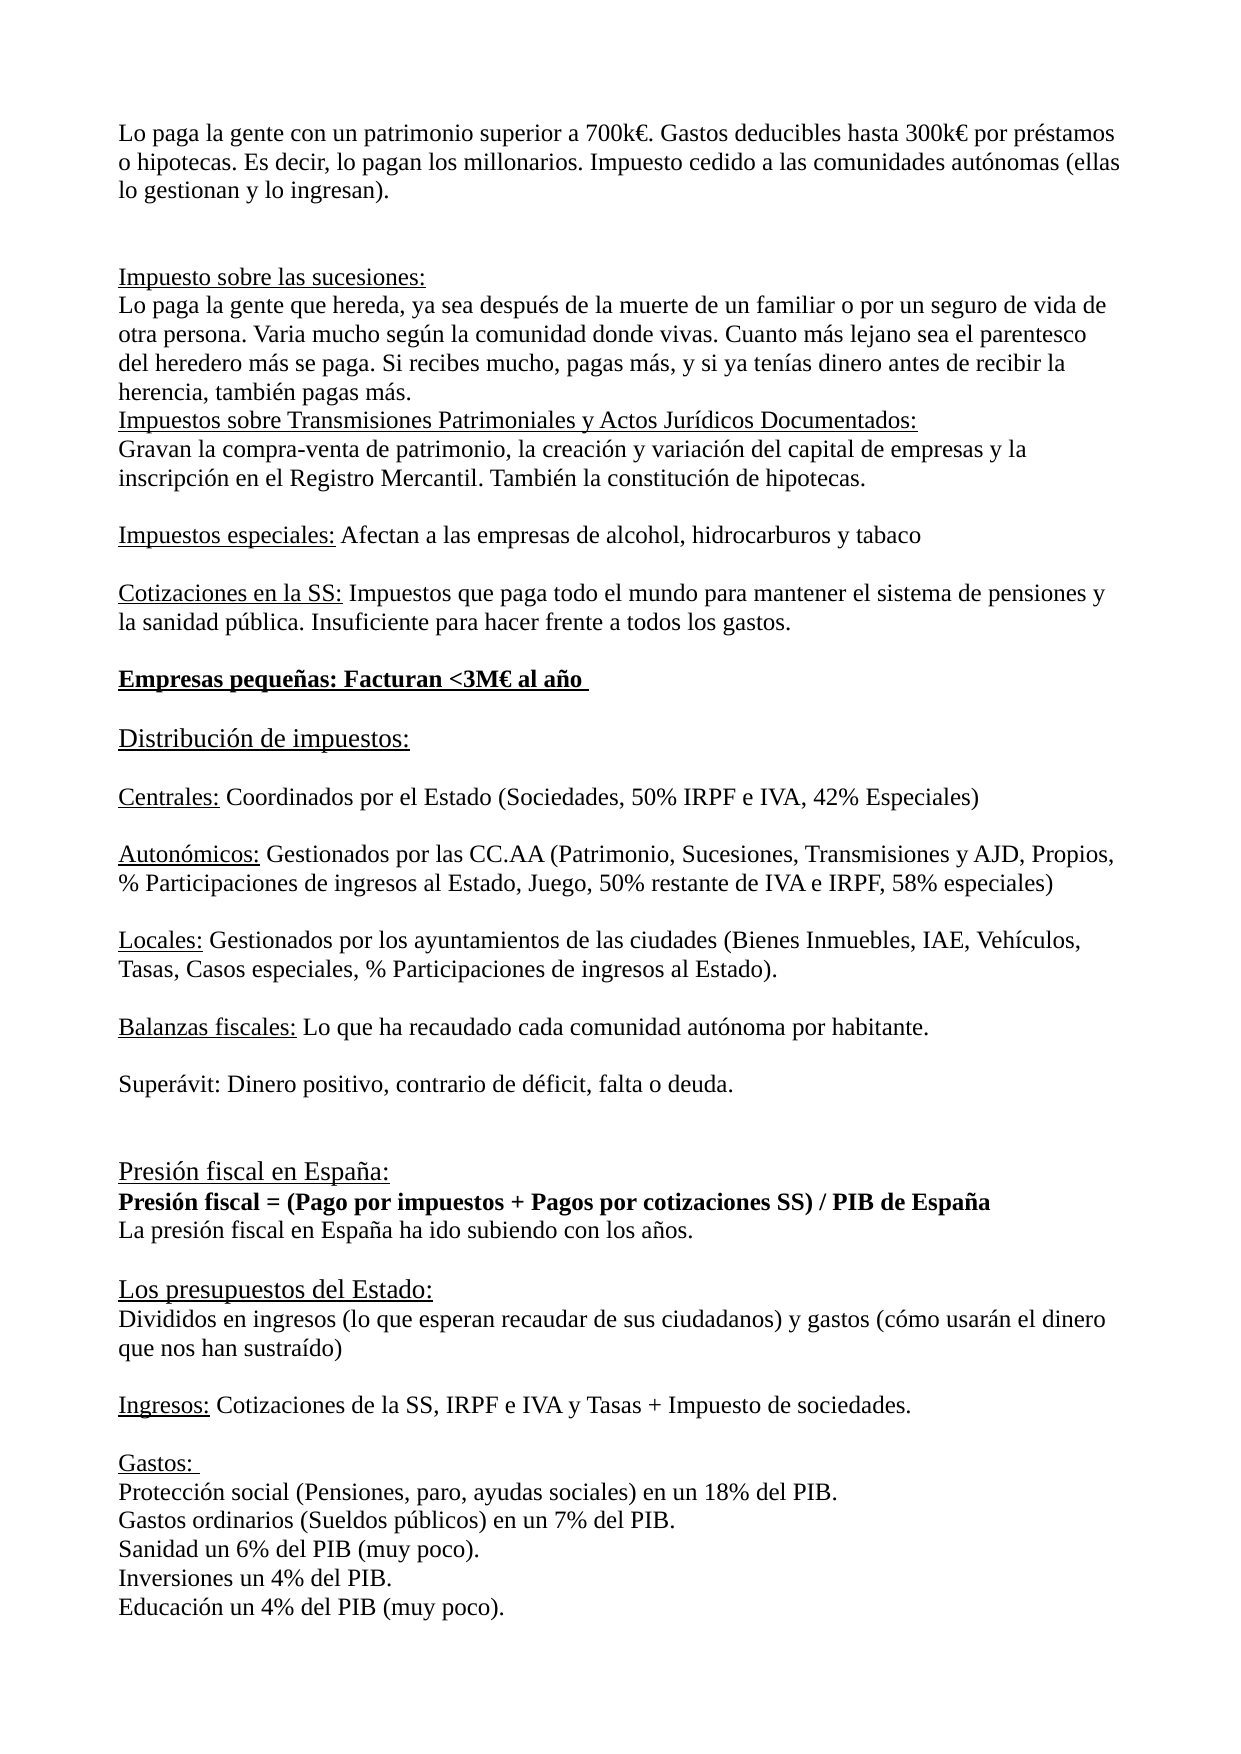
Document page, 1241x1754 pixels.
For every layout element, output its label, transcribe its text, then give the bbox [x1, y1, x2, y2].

text Sanidad un 6% del PIB (muy poco). [118, 1534, 1122, 1563]
text Gastos ordinarios (Sueldos públicos) en un 7% del PIB. [118, 1505, 1122, 1534]
text La presión fiscal en España ha ido subiendo con los años. [118, 1215, 1122, 1244]
text Lo paga la gente que hereda, ya sea después de la muerte de un familiar o por un seguro de vida de otra persona. Varia mucho según la comunidad donde vivas. Cuanto más lejano sea el parentesco del heredero más se paga. Si recibes mucho, pagas más, y si ya tenías dinero antes de recibir la herencia, también pagas más. [118, 291, 1122, 406]
text Ingresos: Cotizaciones de la SS, IRPF e IVA y Tasas + Impuesto de sociedades. [118, 1390, 1122, 1419]
text Impuestos sobre Transmisiones Patrimoniales y Actos Jurídicos Documentados: [118, 406, 1122, 434]
text Impuesto sobre las sucesiones: [118, 262, 1122, 291]
text Impuestos especiales: Afectan a las empresas de alcohol, hidrocarburos y tabaco [118, 521, 1122, 549]
text Presión fiscal en España: [118, 1156, 1122, 1187]
text Autonómicos: Gestionados por las CC.AA (Patrimonio, Sucesiones, Transmisiones y AJD, Propios, % Participaciones de ingresos al Estado, Juego, 50% restante de IVA e IRPF, 58% especiales) [118, 839, 1122, 897]
text Los presupuestos del Estado: [118, 1273, 1122, 1304]
text Centrales: Coordinados por el Estado (Sociedades, 50% IRPF e IVA, 42% Especiales) [118, 782, 1122, 811]
text Superávit: Dinero positivo, contrario de déficit, falta o deuda. [118, 1069, 1122, 1098]
text Distribución de impuestos: [118, 722, 1122, 753]
text Protección social (Pensiones, paro, ayudas sociales) en un 18% del PIB. [118, 1477, 1122, 1505]
text Balanzas fiscales: Lo que ha recaudado cada comunidad autónoma por habitante. [118, 1012, 1122, 1041]
text Lo paga la gente con un patrimonio superior a 700k€. Gastos deducibles hasta 300k€ por préstamos o hipotecas. Es decir, lo pagan los millonarios. Impuesto cedido a las comunidades autónomas (ellas lo gestionan y lo ingresan). [118, 118, 1122, 204]
text Divididos en ingresos (lo que esperan recaudar de sus ciudadanos) y gastos (cómo usarán el dinero que nos han sustraído) [118, 1304, 1122, 1362]
text Educación un 4% del PIB (muy poco). [118, 1592, 1122, 1620]
text Locales: Gestionados por los ayuntamientos de las ciudades (Bienes Inmuebles, IAE, Vehículos, Tasas, Casos especiales, % Participaciones de ingresos al Estado). [118, 926, 1122, 983]
text Cotizaciones en la SS: Impuestos que paga todo el mundo para mantener el sistema de pensiones y la sanidad pública. Insuficiente para hacer frente a todos los gastos. [118, 578, 1122, 636]
text Empresas pequeñas: Facturan <3M€ al año [118, 664, 1122, 693]
text Presión fiscal = (Pago por impuestos + Pagos por cotizaciones SS) / PIB de España [118, 1187, 1122, 1215]
text Gravan la compra-venta de patrimonio, la creación y variación del capital de empresas y la inscripción en el Registro Mercantil. También la constitución de hipotecas. [118, 434, 1122, 492]
text Inversiones un 4% del PIB. [118, 1563, 1122, 1592]
text Gastos: [118, 1448, 1122, 1477]
